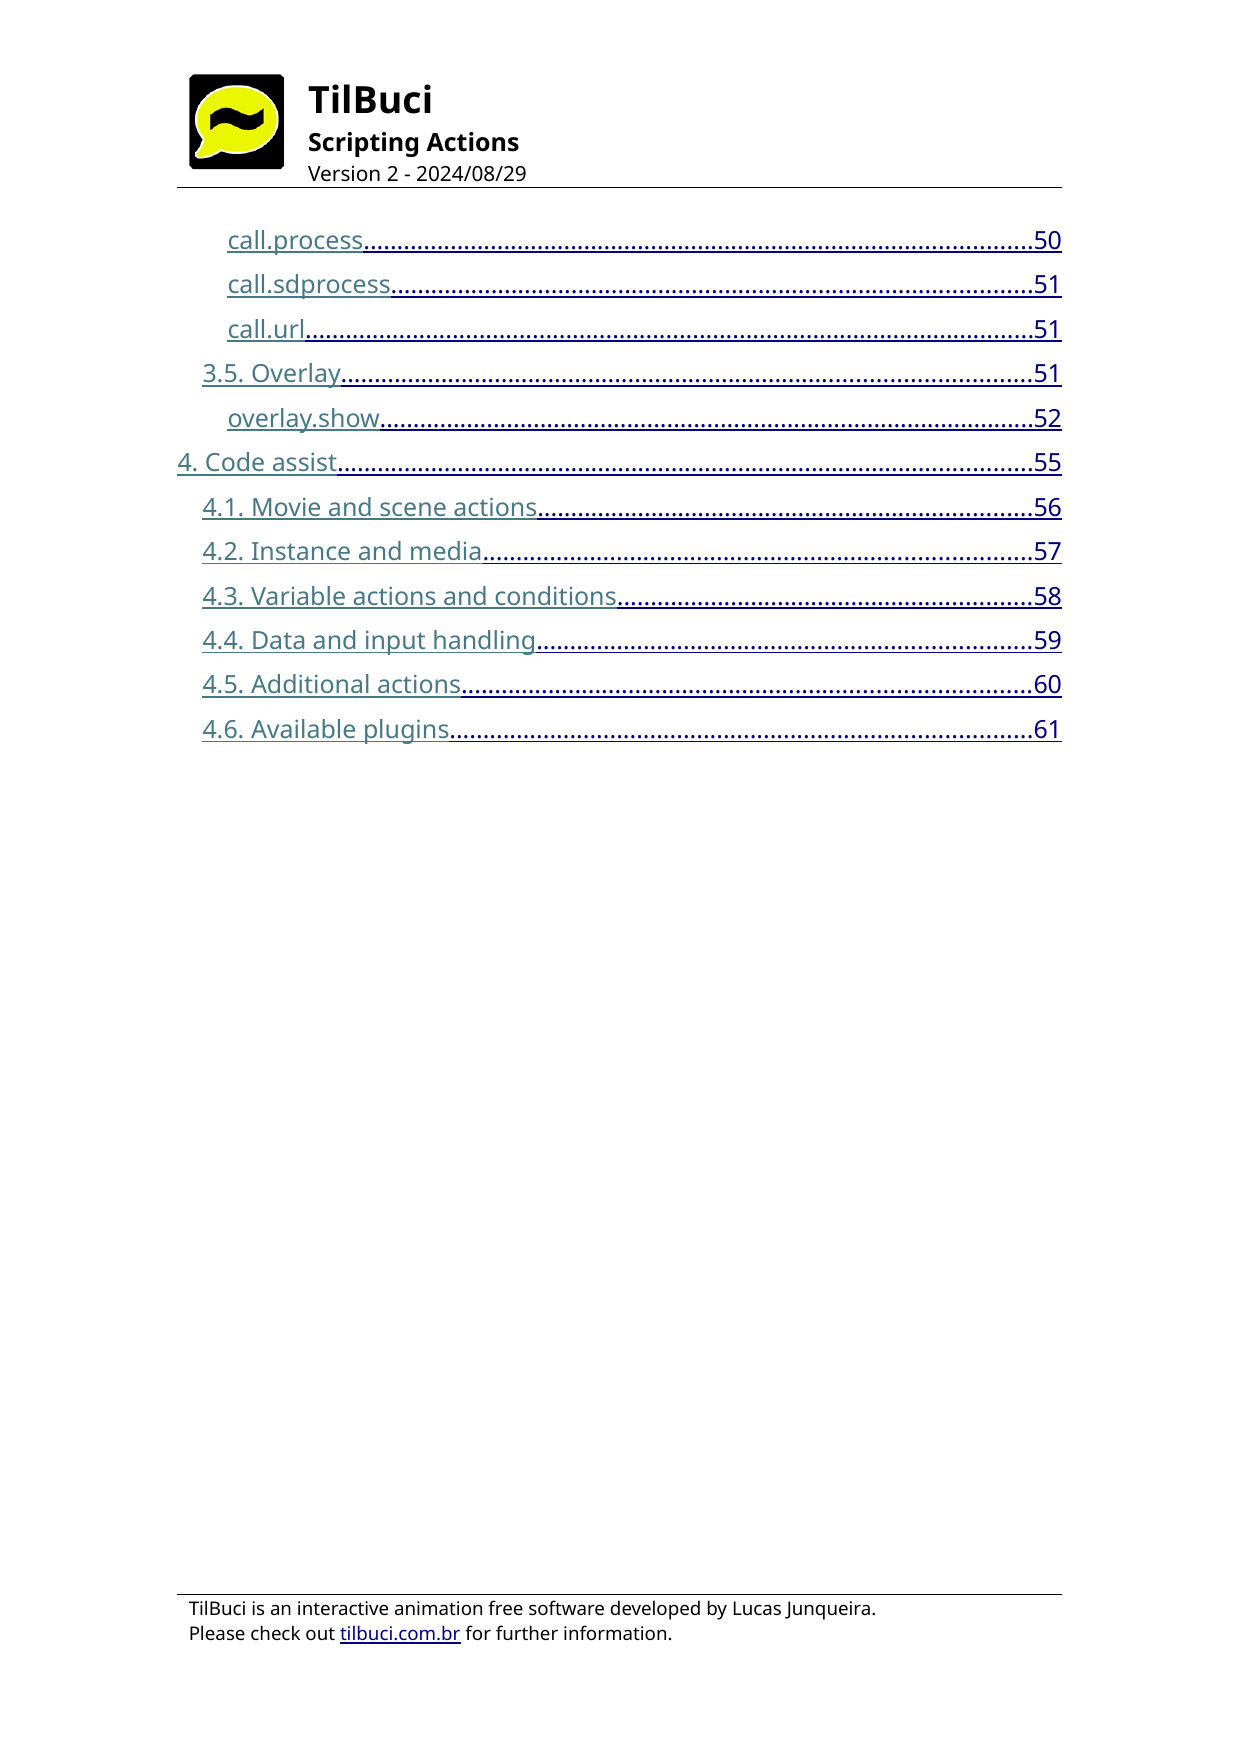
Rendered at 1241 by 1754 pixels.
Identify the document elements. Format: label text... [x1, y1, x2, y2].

text call.process 50 [227, 222, 1063, 256]
text 4.4. Data and input handling 59 [202, 623, 1063, 657]
text 4.2. Instance and media 57 [202, 534, 1063, 568]
text call.sdprocess 51 [227, 267, 1063, 301]
text call.url 51 [227, 311, 1063, 345]
text 4.1. Movie and scene actions 56 [202, 489, 1063, 523]
text 4.5. Additional actions 60 [202, 667, 1063, 701]
text 3.5. Overlay 51 [202, 356, 1063, 390]
text 4.6. Available plugins 61 [202, 712, 1063, 746]
text overlay.show 52 [227, 400, 1063, 434]
text 4.3. Variable actions and conditions 58 [202, 578, 1063, 612]
text 4. Code assist 55 [177, 445, 1063, 479]
